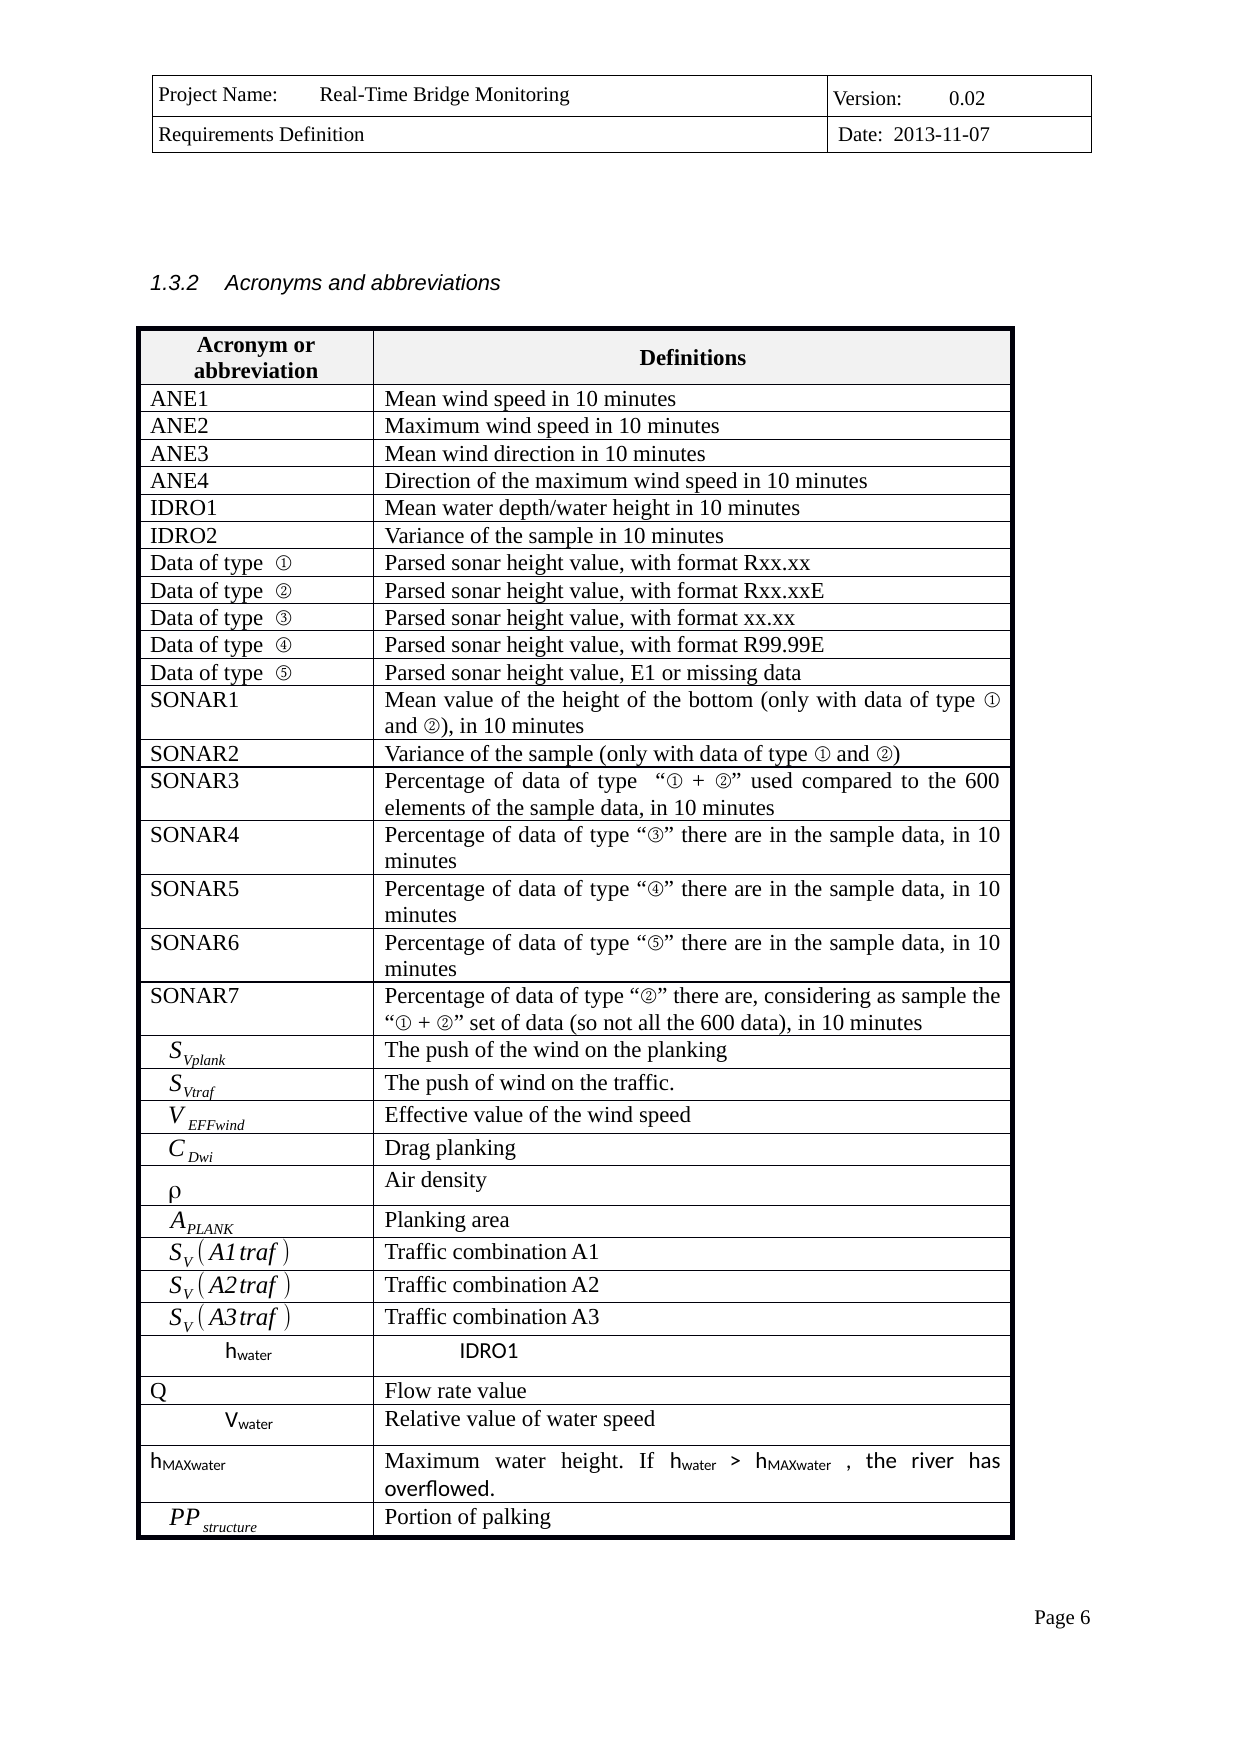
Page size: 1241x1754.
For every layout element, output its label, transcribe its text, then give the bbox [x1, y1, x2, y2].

table_cell IDRO1 [374, 1336, 1010, 1376]
table_cell [141, 1069, 373, 1100]
table_cell Data of type ⑤ [141, 659, 373, 685]
table_cell Maximum water height. If hwater > hMAXwater , the river has overflowed. [374, 1446, 1010, 1502]
table_cell SONAR1 [141, 686, 373, 739]
subtitle Acronyms and abbreviations [150, 269, 1090, 295]
table_cell Variance of the sample (only with data of type ① and ②) [374, 740, 1010, 766]
table_cell ANE1 [141, 385, 373, 411]
table_cell IDRO2 [141, 522, 373, 548]
table_cell [141, 1036, 373, 1068]
table_cell Maximum wind speed in 10 minutes [374, 412, 1010, 439]
table_cell [141, 1271, 373, 1302]
table_cell [141, 1166, 373, 1205]
table_cell IDRO1 [141, 495, 373, 521]
table_cell Parsed sonar height value, with format xx.xx [374, 604, 1010, 630]
table_cell hwater [141, 1336, 373, 1376]
table_cell Percentage of data of type “⑤” there are in the sample data, in 10 minutes [374, 929, 1010, 981]
table_cell Traffic combination A1 [374, 1238, 1010, 1270]
table_cell SONAR4 [141, 821, 373, 874]
table_cell Percentage of data of type “②” there are, considering as sample the “① + ②” set of data (so not all the 600 data), in 10 minutes [374, 983, 1010, 1035]
table_cell Relative value of water speed [374, 1405, 1010, 1445]
table_cell Flow rate value [374, 1377, 1010, 1404]
table_cell Planking area [374, 1206, 1010, 1237]
table_cell Parsed sonar height value, E1 or missing data [374, 659, 1010, 685]
table_cell Mean wind direction in 10 minutes [374, 440, 1010, 466]
table_cell Drag planking [374, 1134, 1010, 1165]
table_cell ANE2 [141, 412, 373, 439]
table_cell Data of type ① [141, 549, 373, 576]
table_cell Parsed sonar height value, with format R99.99E [374, 631, 1010, 658]
table_cell Data of type ③ [141, 604, 373, 630]
table_cell [141, 1303, 373, 1335]
table_cell Variance of the sample in 10 minutes [374, 522, 1010, 548]
table_cell Mean value of the height of the bottom (only with data of type ① and ②), in 10 minutes [374, 686, 1010, 739]
table_cell hMAXwater [141, 1446, 373, 1502]
table_cell Air density [374, 1166, 1010, 1205]
table_cell Mean water depth/water height in 10 minutes [374, 495, 1010, 521]
table_cell Data of type ② [141, 577, 373, 603]
table_cell Percentage of data of type “④” there are in the sample data, in 10 minutes [374, 875, 1010, 928]
table_cell SONAR6 [141, 929, 373, 981]
table_cell SONAR5 [141, 875, 373, 928]
table_cell Effective value of the wind speed [374, 1101, 1010, 1133]
table_cell Direction of the maximum wind speed in 10 minutes [374, 467, 1010, 493]
table_cell Parsed sonar height value, with format Rxx.xxE [374, 577, 1010, 603]
table_cell SONAR7 [141, 983, 373, 1035]
table_header Acronym or abbreviation [141, 331, 373, 384]
table_cell [141, 1503, 373, 1535]
table_cell SONAR2 [141, 740, 373, 766]
table_cell The push of wind on the traffic. [374, 1069, 1010, 1100]
table_cell Mean wind speed in 10 minutes [374, 385, 1010, 411]
table_cell The push of the wind on the planking [374, 1036, 1010, 1068]
table_cell Percentage of data of type “③” there are in the sample data, in 10 minutes [374, 821, 1010, 874]
table_cell Vwater [141, 1405, 373, 1445]
table_cell Percentage of data of type “① + ②” used compared to the 600 elements of the sample data, in 10 minutes [374, 768, 1010, 820]
table_cell Portion of palking [374, 1503, 1010, 1535]
table_cell [141, 1206, 373, 1237]
table_cell Traffic combination A2 [374, 1271, 1010, 1302]
table_cell ANE4 [141, 467, 373, 493]
table_cell [141, 1238, 373, 1270]
table_header Definitions [374, 331, 1010, 384]
table_cell SONAR3 [141, 768, 373, 820]
table_cell Q [141, 1377, 373, 1404]
table_cell Parsed sonar height value, with format Rxx.xx [374, 549, 1010, 576]
table_cell [141, 1101, 373, 1133]
table_cell [141, 1134, 373, 1165]
table_cell Traffic combination A3 [374, 1303, 1010, 1335]
table_cell ANE3 [141, 440, 373, 466]
table_cell Data of type ④ [141, 631, 373, 658]
